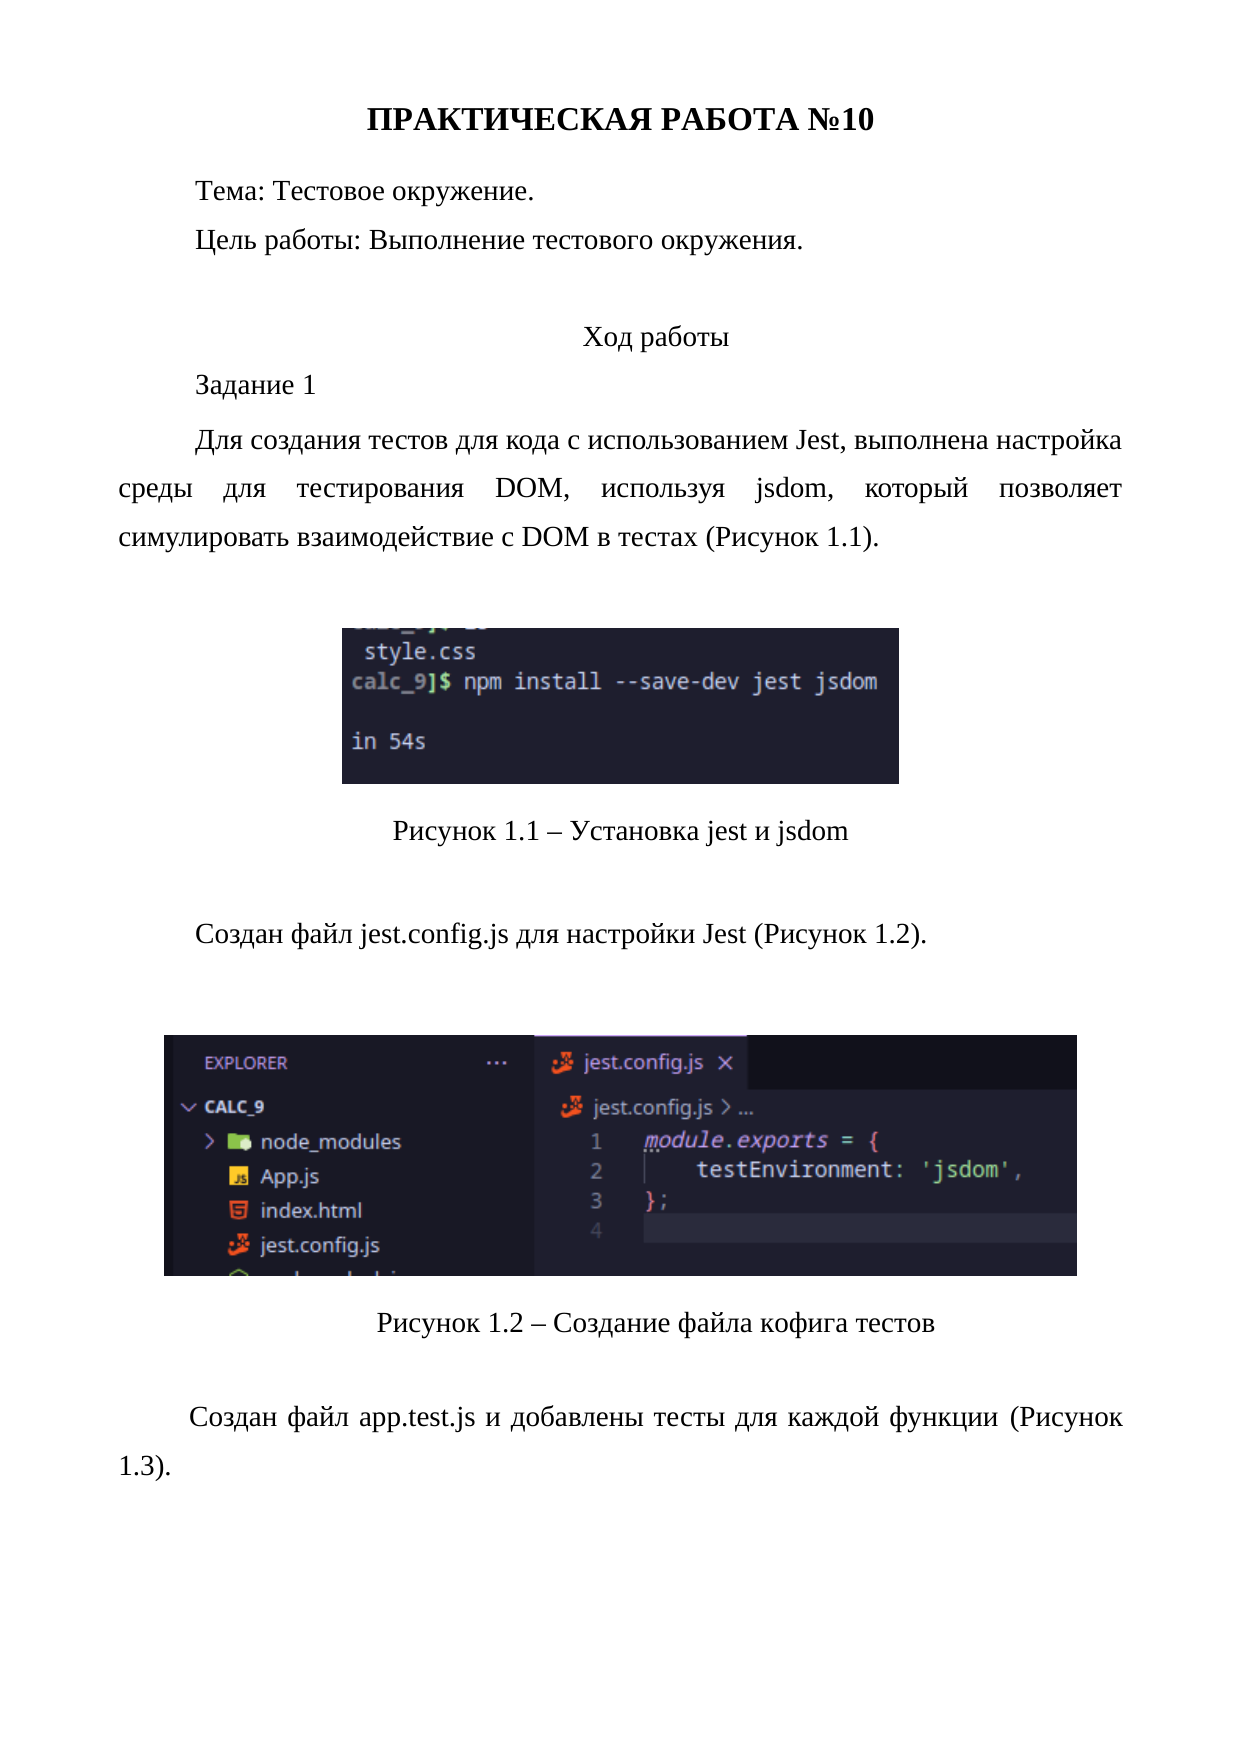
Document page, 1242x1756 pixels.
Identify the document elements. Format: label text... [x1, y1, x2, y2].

picture [164, 1035, 1077, 1276]
text Создан файл jest.config.js для настройки Jest (Рисунок 1.2). [118, 917, 1123, 950]
text ПРАКТИЧЕСКАЯ РАБОТА №10 [118, 95, 1123, 138]
text Рисунок 1.1 – Установка jest и jsdom [118, 808, 1123, 847]
text Цель работы: Выполнение тестового окружения. [118, 217, 1123, 256]
picture [342, 628, 899, 784]
text Создан файл app.test.js и добавлены тесты для каждой функции (Рисунок 1.3). [118, 1401, 1123, 1481]
text Рисунок 1.2 – Создание файла кофига тестов [118, 1301, 1123, 1339]
text Задание 1 [118, 362, 1123, 407]
text Тема: Тестовое окружение. [118, 168, 1123, 207]
text Ход работы [118, 314, 1123, 352]
text Для создания тестов для кода с использованием Jest, выполнена настройка среды для тестирования DOM, используя jsdom, который позволяет симулировать взаимодействие с DOM в тестах (Рисунок 1.1). [118, 423, 1123, 552]
